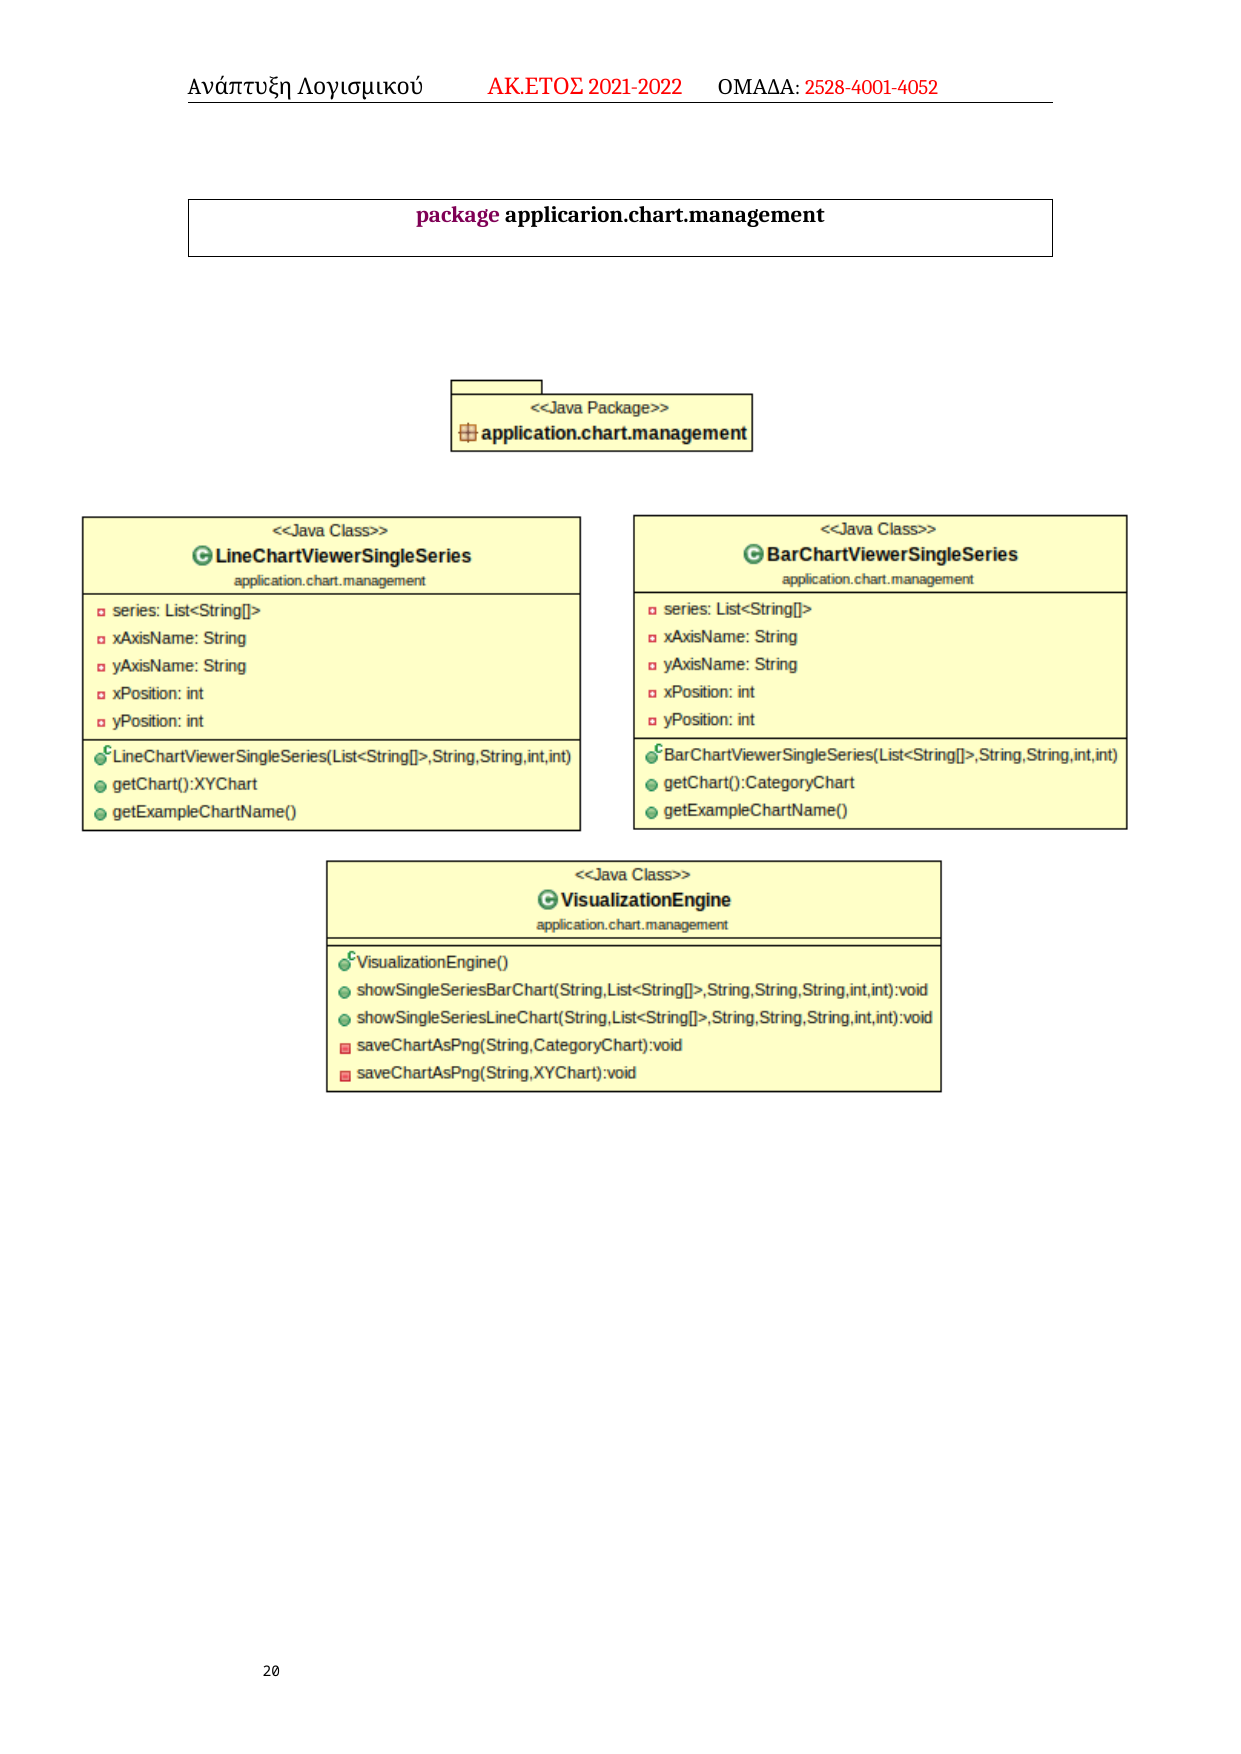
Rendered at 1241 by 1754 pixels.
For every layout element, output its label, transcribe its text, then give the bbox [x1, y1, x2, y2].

picture [27, 318, 1220, 1131]
text package applicarion.chart.management [189, 200, 1052, 228]
